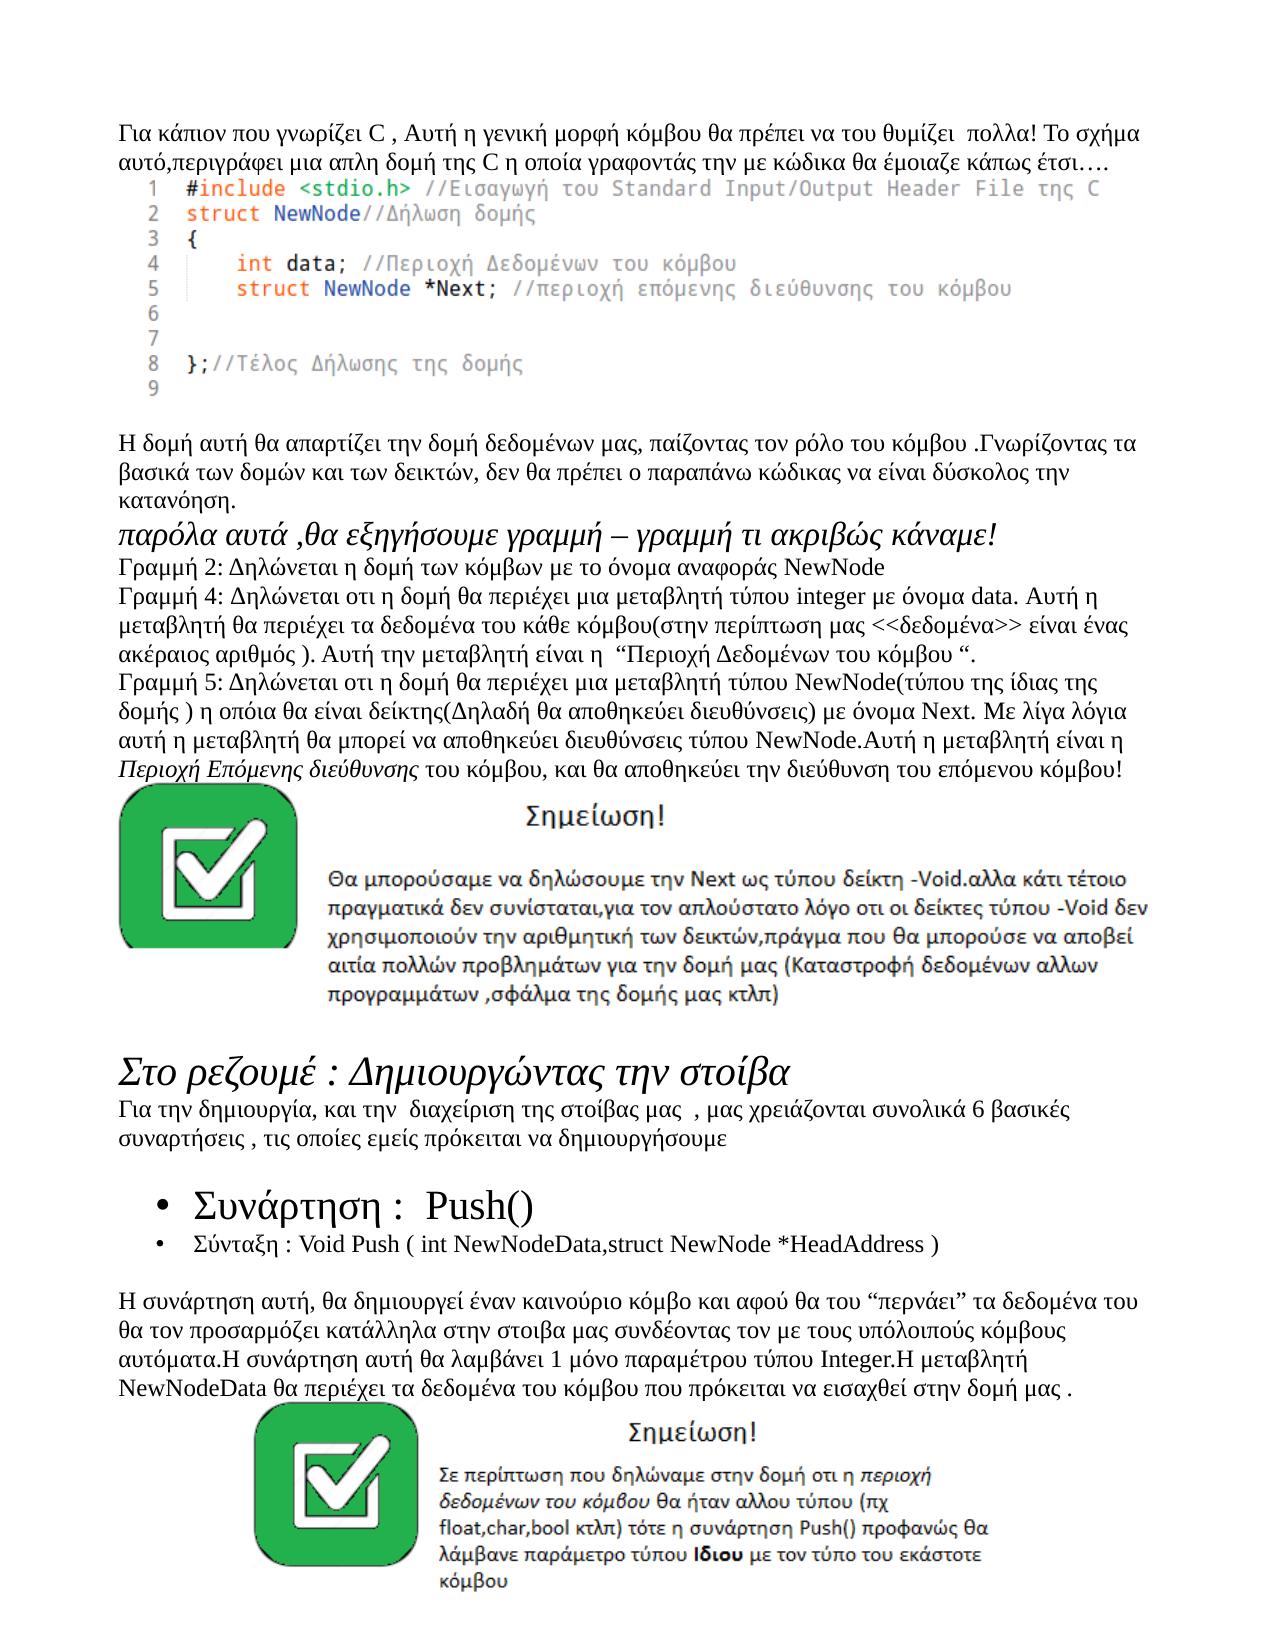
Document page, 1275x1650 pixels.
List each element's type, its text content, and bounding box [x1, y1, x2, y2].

text Η δομή αυτή θα απαρτίζει την δομή δεδομένων μας, παίζοντας τον ρόλο του κόμβου .Γνωρίζοντας τα βασικά των δομών και των δεικτών, δεν θα πρέπει ο παραπάνω κώδικας να είναι δύσκολος την κατανόηση. [118, 428, 1157, 514]
text Γραμμή 2: Δηλώνεται η δομή των κόμβων με το όνομα αναφοράς NewNode [118, 552, 1157, 581]
picture [106, 175, 1170, 400]
text Στο ρεζουμέ : Δημιουργώντας την στοίβα [118, 1047, 1157, 1094]
text Η συνάρτηση αυτή, θα δημιουργεί έναν καινούριο κόμβο και αφού θα του “περνάει” τα δεδομένα του θα τον προσαρμόζει κατάλληλα στην στοιβα μας συνδέοντας τον με τους υπόλοιπούς κόμβους αυτόματα.Η συνάρτηση αυτή θα λαμβάνει 1 μόνο παραμέτρου τύπου Integer.Η μεταβλητή NewNodeData θα περιέχει τα δεδομένα του κόμβου που πρόκειται να εισαχθεί στην δομή μας . [118, 1286, 1157, 1401]
picture [118, 782, 1157, 1018]
picture [253, 1401, 1022, 1603]
text Για την δημιουργία, και την διαχείριση της στοίβας μας , μας χρειάζονται συνολικά 6 βασικές συναρτήσεις , τις οποίες εμείς πρόκειται να δημιουργήσουμε [118, 1094, 1157, 1152]
text Για κάπιον που γνωρίζει C , Αυτή η γενική μορφή κόμβου θα πρέπει να του θυμίζει πολλα! Το σχήμα αυτό,περιγράφει μια απλη δομή της C η οποία γραφοντάς την με κώδικα θα έμοιαζε κάπως έτσι…. [118, 118, 1157, 175]
list Συνάρτηση : Push() [156, 1181, 1157, 1229]
text παρόλα αυτά ,θα εξηγήσουμε γραμμή – γραμμή τι ακριβώς κάναμε! [118, 514, 1157, 552]
list Σύνταξη : Void Push ( int NewNodeData,struct NewNode *HeadAddress ) [156, 1229, 1157, 1258]
text Γραμμή 5: Δηλώνεται οτι η δομή θα περιέχει μια μεταβλητή τύπου NewNode(τύπου της ίδιας της δομής ) η οπόια θα είναι δείκτης(Δηλαδή θα αποθηκεύει διευθύνσεις) με όνομα Next. Με λίγα λόγια αυτή η μεταβλητή θα μπορεί να αποθηκεύει διευθύνσεις τύπου NewNode.Αυτή η μεταβλητή είναι η Περιοχή Επόμενης διεύθυνσης του κόμβου, και θα αποθηκεύει την διεύθυνση του επόμενου κόμβου! [118, 667, 1157, 782]
text Γραμμή 4: Δηλώνεται οτι η δομή θα περιέχει μια μεταβλητή τύπου integer με όνομα data. Αυτή η μεταβλητή θα περιέχει τα δεδομένα του κάθε κόμβου(στην περίπτωση μας <<δεδομένα>> είναι ένας ακέραιος αριθμός ). Αυτή την μεταβλητή είναι η “Περιοχή Δεδομένων του κόμβου “. [118, 581, 1157, 667]
